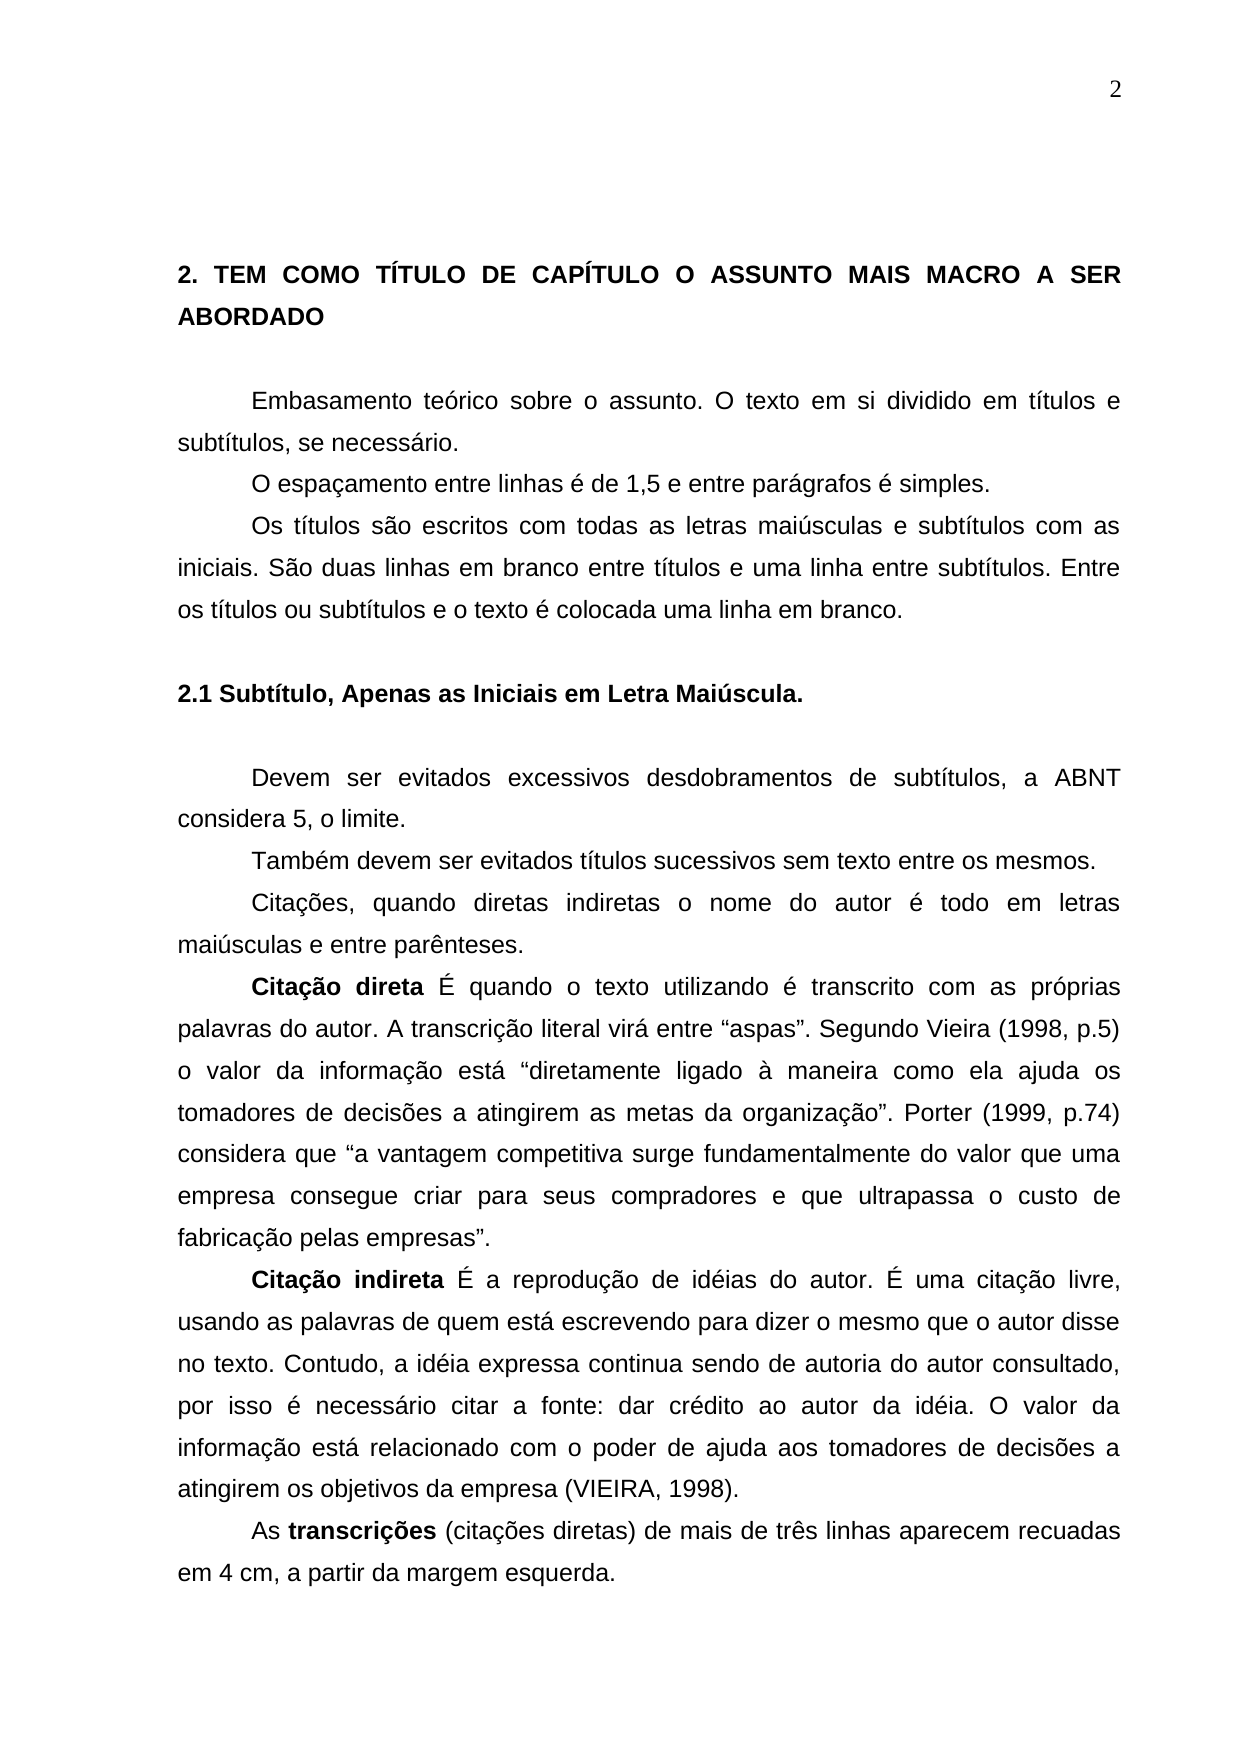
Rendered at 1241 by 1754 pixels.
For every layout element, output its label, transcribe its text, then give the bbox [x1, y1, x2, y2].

text 2. TEM COMO TÍTULO DE CAPÍTULO O ASSUNTO MAIS MACRO A SER ABORDADO [177, 261, 1122, 331]
text O espaçamento entre linhas é de 1,5 e entre parágrafos é simples. [177, 470, 1122, 498]
text Citações, quando diretas indiretas o nome do autor é todo em letras maiúsculas e entre parênteses. [177, 889, 1122, 959]
text Citação indireta É a reprodução de idéias do autor. É uma citação livre, usando as palavras de quem está escrevendo para dizer o mesmo que o autor disse no texto. Contudo, a idéia expressa continua sendo de autoria do autor consultado, por isso é necessário citar a fonte: dar crédito ao autor da idéia. O valor da informação está relacionado com o poder de ajuda aos tomadores de decisões a atingirem os objetivos da empresa (VIEIRA, 1998). [177, 1266, 1122, 1503]
text Os títulos são escritos com todas as letras maiúsculas e subtítulos com as iniciais. São duas linhas em branco entre títulos e uma linha entre subtítulos. Entre os títulos ou subtítulos e o texto é colocada uma linha em branco. [177, 512, 1122, 624]
text Também devem ser evitados títulos sucessivos sem texto entre os mesmos. [177, 847, 1122, 875]
text Devem ser evitados excessivos desdobramentos de subtítulos, a ABNT considera 5, o limite. [177, 763, 1122, 833]
text Citação direta É quando o texto utilizando é transcrito com as próprias palavras do autor. A transcrição literal virá entre “aspas”. Segundo Vieira (1998, p.5) o valor da informação está “diretamente ligado à maneira como ela ajuda os tomadores de decisões a atingirem as metas da organização”. Porter (1999, p.74) considera que “a vantagem competitiva surge fundamentalmente do valor que uma empresa consegue criar para seus compradores e que ultrapassa o custo de fabricação pelas empresas”. [177, 973, 1122, 1252]
text 2.1 Subtítulo, Apenas as Iniciais em Letra Maiúscula. [177, 680, 1122, 708]
text As transcrições (citações diretas) de mais de três linhas aparecem recuadas em 4 cm, a partir da margem esquerda. [177, 1517, 1122, 1587]
text Embasamento teórico sobre o assunto. O texto em si dividido em títulos e subtítulos, se necessário. [177, 387, 1122, 456]
